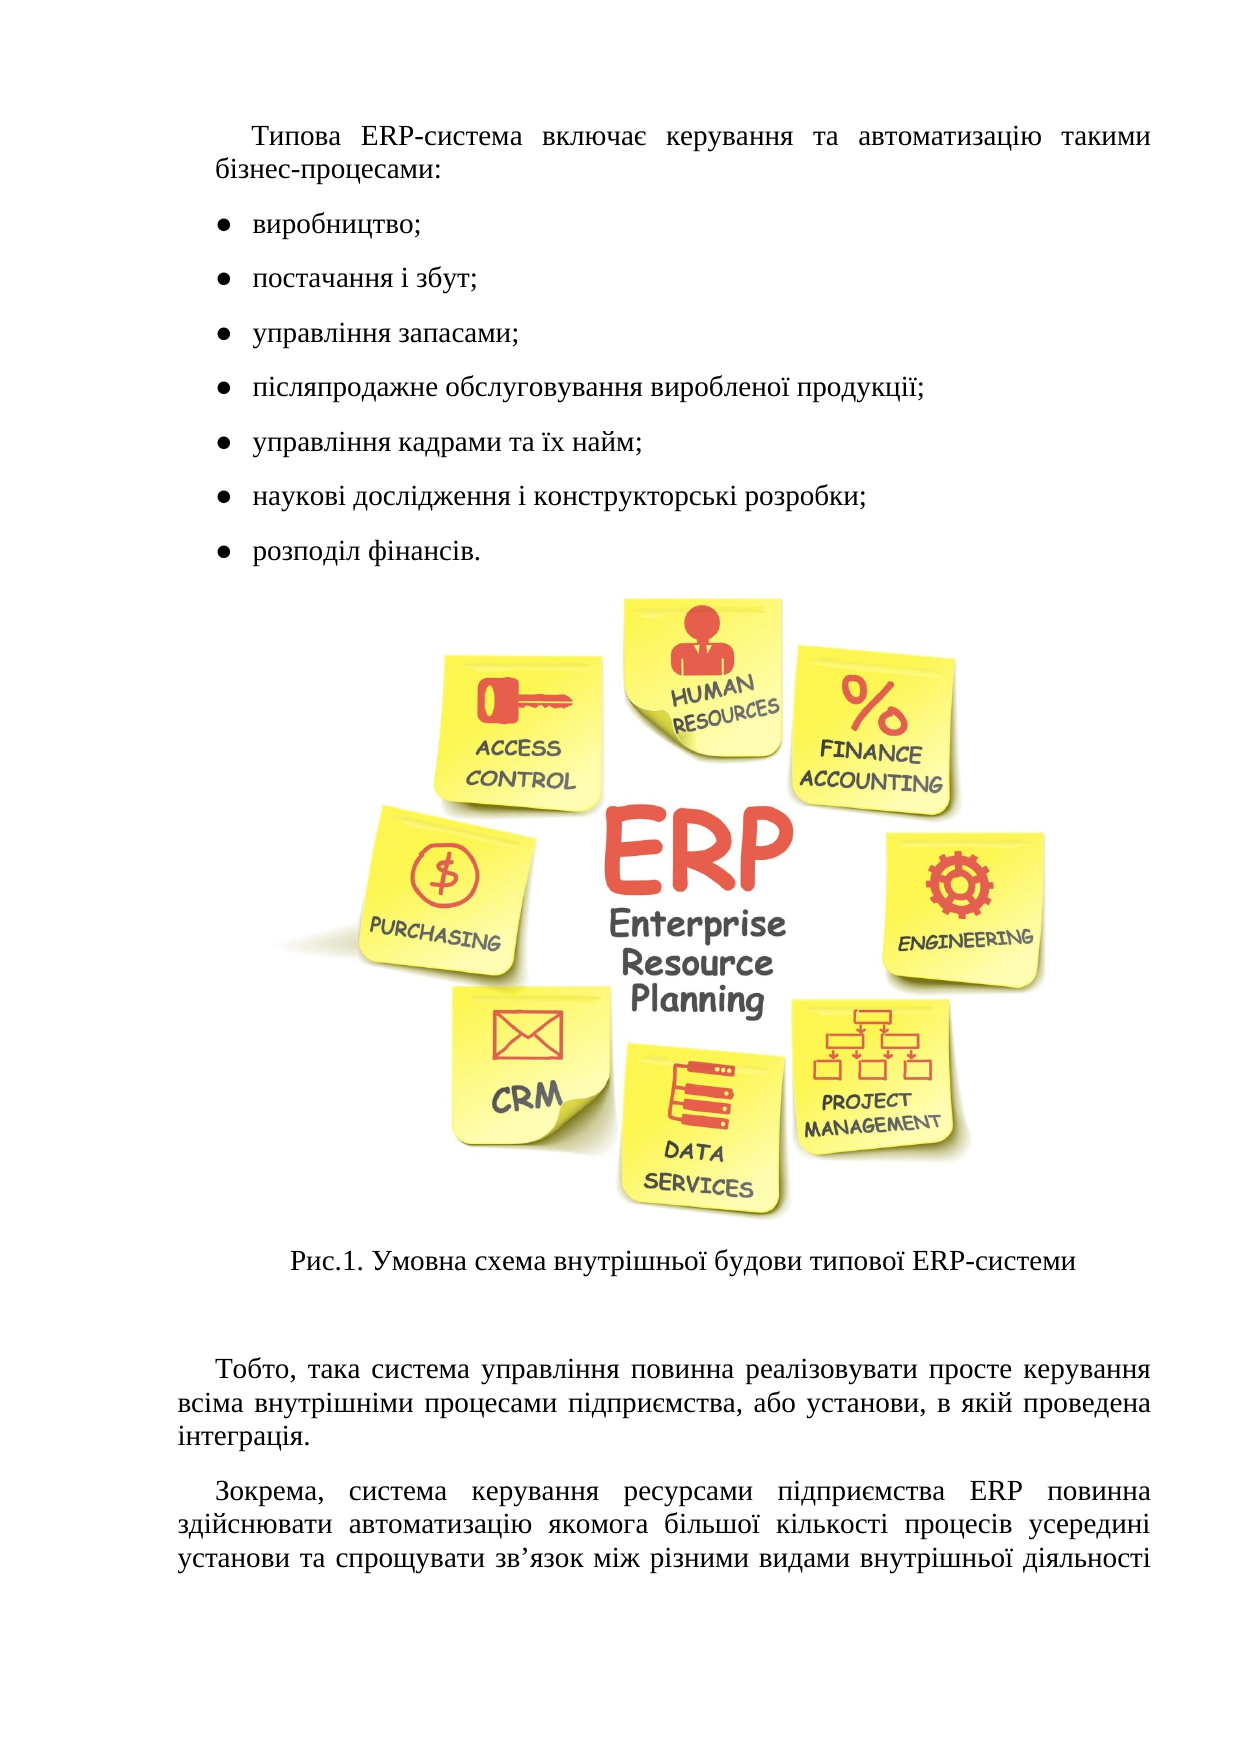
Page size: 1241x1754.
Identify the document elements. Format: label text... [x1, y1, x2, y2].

list управління кадрами та їх найм; [215, 424, 1152, 458]
list наукові дослідження і конструкторські розробки; [215, 478, 1152, 512]
text Рис.1. Умовна схема внутрішньої будови типової ERP-системи [215, 1243, 1152, 1276]
list постачання і збут; [215, 261, 1152, 294]
text Типова ERP-система включає керування та автоматизацію такими бізнес-процесами: [215, 118, 1152, 185]
text Тобто, така система управління повинна реалізовувати просте керування всіма внутрішніми процесами підприємства, або установи, в якій проведена інтеграція. [177, 1351, 1152, 1452]
list розподіл фінансів. [215, 533, 1152, 567]
list виробництво; [215, 206, 1152, 240]
list управління запасами; [215, 315, 1152, 349]
text Зокрема, система керування ресурсами підприємства ERP повинна здійснювати автоматизацію якомога більшої кількості процесів усередині установи та спрощувати зв’язок між різними видами внутрішньої діяльності [177, 1473, 1152, 1573]
picture [214, 587, 1190, 1221]
list післяпродажне обслуговування виробленої продукції; [215, 369, 1152, 403]
